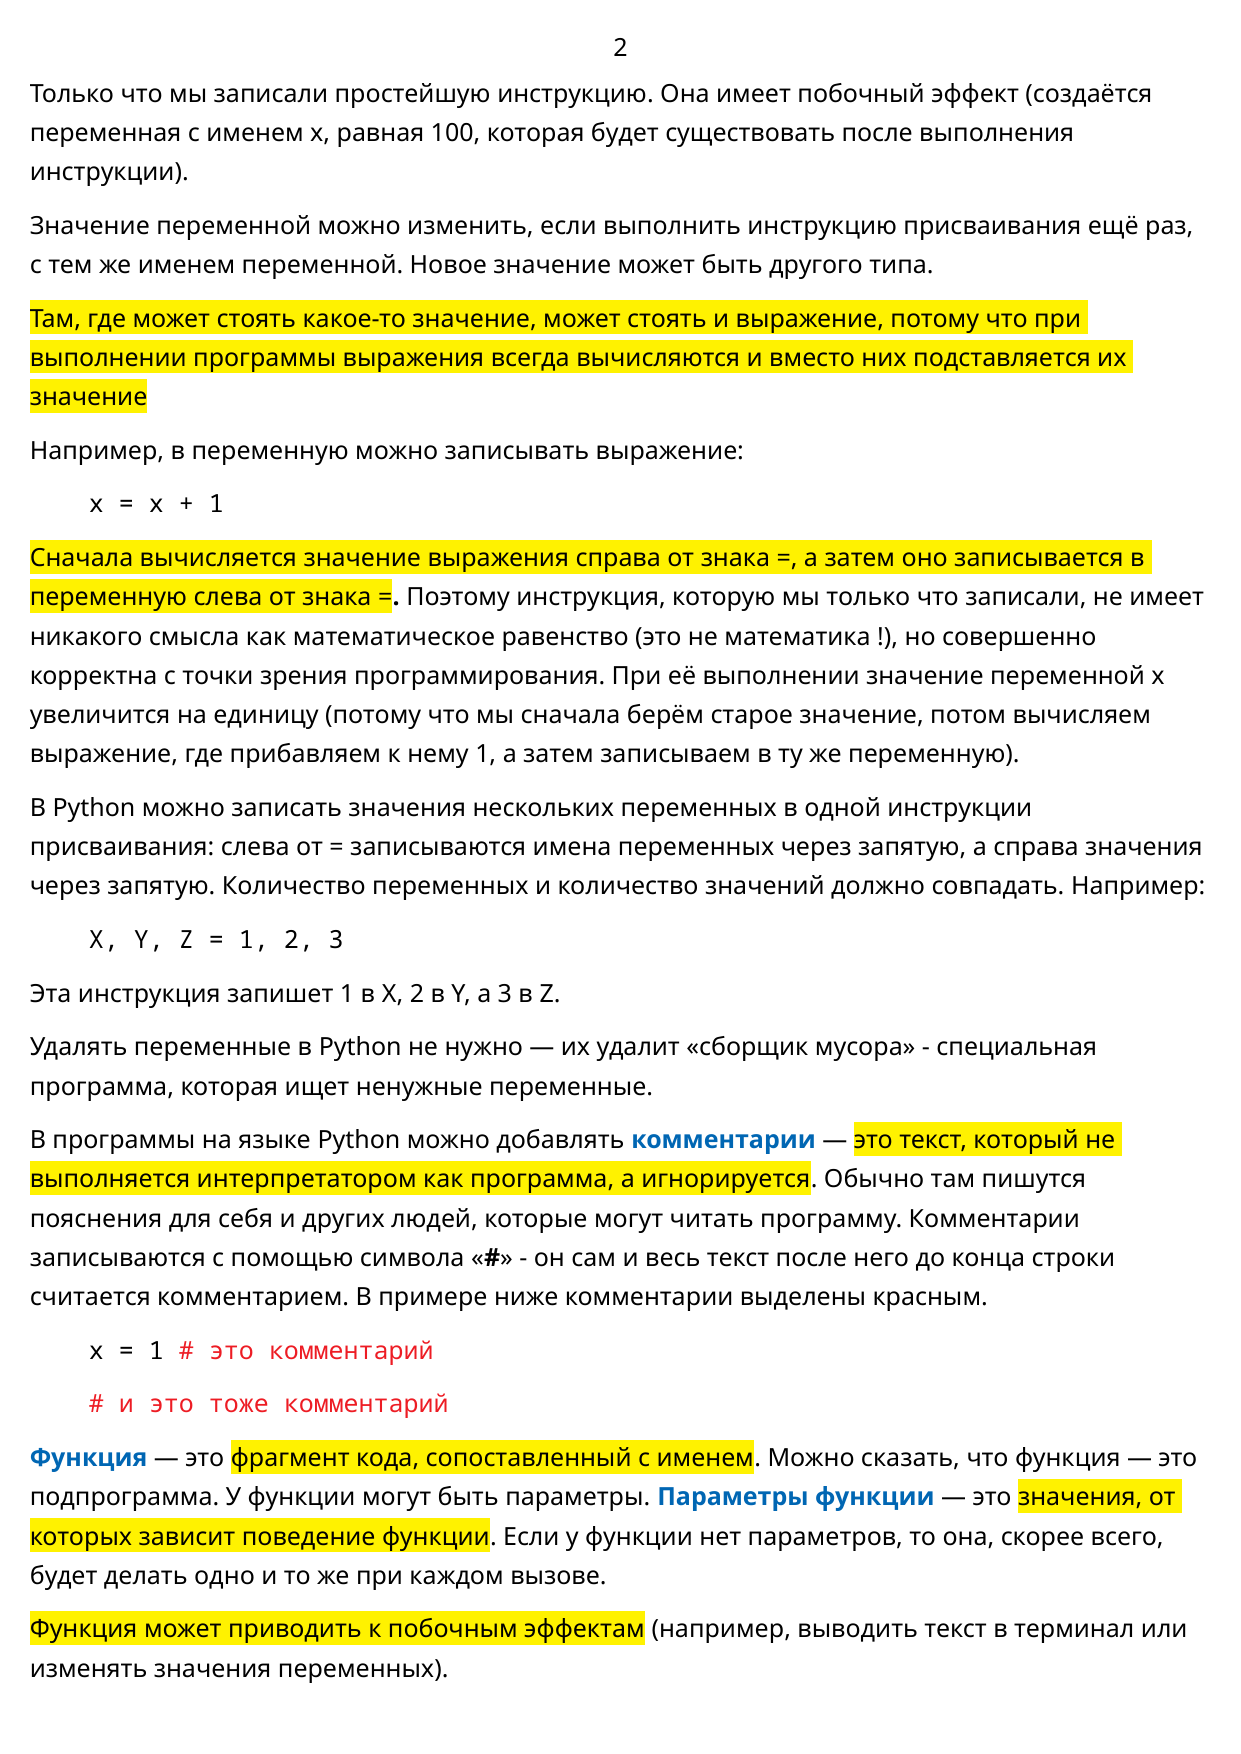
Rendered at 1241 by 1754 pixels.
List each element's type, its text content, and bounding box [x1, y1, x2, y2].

text x = 1 # это комментарий [88, 1332, 1211, 1366]
text Эта инструкция запишет 1 в X, 2 в Y, а 3 в Z. [29, 975, 1211, 1009]
text Сначала вычисляется значение выражения справа от знака =, а затем оно записывается в переменную слева от знака =. Поэтому инструкция, которую мы только что записали, не имеет никакого смысла как математическое равенство (это не математика !), но совершенно корректна с точки зрения программирования. При её выполнении значение переменной х увеличится на единицу (потому что мы сначала берём старое значение, потом вычисляем выражение, где прибавляем к нему 1, а затем записываем в ту же переменную). [29, 540, 1211, 770]
text Например, в переменную можно записывать выражение: [29, 432, 1211, 466]
text Функция — это фрагмент кода, сопоставленный с именем. Можно сказать, что функция — это подпрограмма. У функции могут быть параметры. Параметры функции — это значения, от которых зависит поведение функции. Если у функции нет параметров, то она, скорее всего, будет делать одно и то же при каждом вызове. [29, 1440, 1211, 1591]
text X, Y, Z = 1, 2, 3 [88, 922, 1211, 956]
text Там, где может стоять какое-то значение, может стоять и выражение, потому что при выполнении программы выражения всегда вычисляются и вместо них подставляется их значение [29, 300, 1211, 413]
text Удалять переменные в Python не нужно — их удалит «сборщик мусора» - специальная программа, которая ищет ненужные переменные. [29, 1029, 1211, 1102]
text В Python можно записать значения нескольких переменных в одной инструкции присваивания: слева от = записываются имена переменных через запятую, а справа значения через запятую. Количество переменных и количество значений должно совпадать. Например: [29, 789, 1211, 902]
text Значение переменной можно изменить, если выполнить инструкцию присваивания ещё раз, с тем же именем переменной. Новое значение может быть другого типа. [29, 207, 1211, 281]
text В программы на языке Python можно добавлять комментарии — это текст, который не выполняется интерпретатором как программа, а игнорируется. Обычно там пишутся пояснения для себя и других людей, которые могут читать программу. Комментарии записываются с помощью символа «#» - он сам и весь текст после него до конца строки считается комментарием. В примере ниже комментарии выделены красным. [29, 1122, 1211, 1313]
text x = x + 1 [88, 486, 1211, 520]
text # и это тоже комментарий [88, 1386, 1211, 1420]
text Только что мы записали простейшую инструкцию. Она имеет побочный эффект (создаётся переменная с именем х, равная 100, которая будет существовать после выполнения инструкции). [29, 75, 1211, 188]
text Функция может приводить к побочным эффектам (например, выводить текст в терминал или изменять значения переменных). [29, 1611, 1211, 1684]
